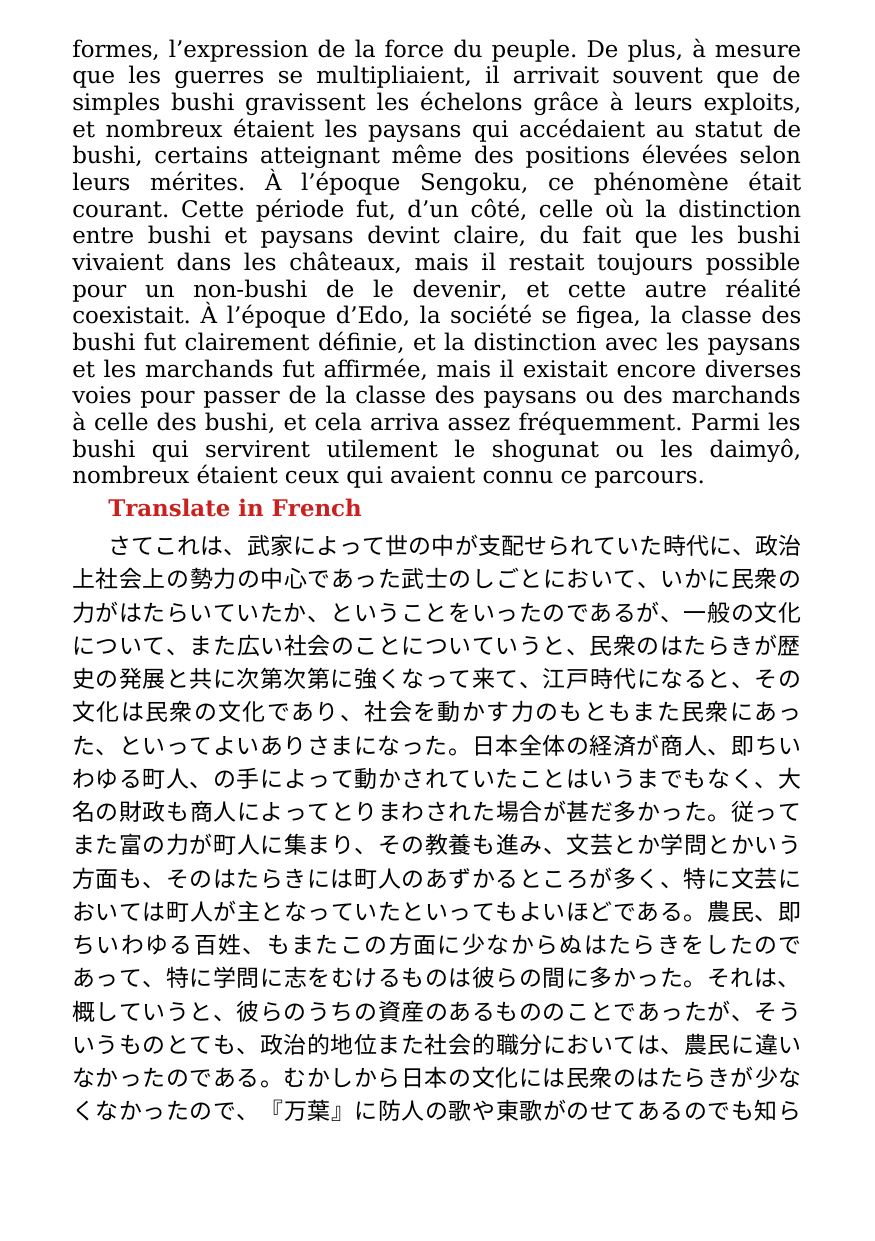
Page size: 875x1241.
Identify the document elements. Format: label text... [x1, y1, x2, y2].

text Translate in French [72, 495, 802, 522]
text さてこれは、武家によって世の中が支配せられていた時代に、政治上社会上の勢力の中心であった武士のしごとにおいて、いかに民衆の力がはたらいていたか、ということをいったのであるが、一般の文化について、また広い社会のことについていうと、民衆のはたらきが歴史の発展と共に次第次第に強くなって来て、江戸時代になると、その文化は民衆の文化であり、社会を動かす力のもともまた民衆にあった、といってよいありさまになった。日本全体の経済が商人、即ちいわゆる町人、の手によって動かされていたことはいうまでもなく、大名の財政も商人によってとりまわされた場合が甚だ多かった。従ってまた富の力が町人に集まり、その教養も進み、文芸とか学問とかいう方面も、そのはたらきには町人のあずかるところが多く、特に文芸においては町人が主となっていたといってもよいほどである。農民、即ちいわゆる百姓、もまたこの方面に少なからぬはたらきをしたのであって、特に学問に志をむけるものは彼らの間に多かった。それは、概していうと、彼らのうちの資産のあるもののことであったが、そういうものとても、政治的地位また社会的職分においては、農民に違いなかったのである。むかしから日本の文化には民衆のはたらきが少なくなかったので、『万葉』に防人の歌や東歌がのせてあるのでも知ら [72, 528, 802, 1126]
text formes, l’expression de la force du peuple. De plus, à mesure que les guerres se multipliaient, il arrivait souvent que de simples bushi gravissent les échelons grâce à leurs exploits, et nombreux étaient les paysans qui accédaient au statut de bushi, certains atteignant même des positions élevées selon leurs mérites. À l’époque Sengoku, ce phénomène était courant. Cette période fut, d’un côté, celle où la distinction entre bushi et paysans devint claire, du fait que les bushi vivaient dans les châteaux, mais il restait toujours possible pour un non-bushi de le devenir, et cette autre réalité coexistait. À l’époque d’Edo, la société se figea, la classe des bushi fut clairement définie, et la distinction avec les paysans et les marchands fut affirmée, mais il existait encore diverses voies pour passer de la classe des paysans ou des marchands à celle des bushi, et cela arriva assez fréquemment. Parmi les bushi qui servirent utilement le shogunat ou les daimyô, nombreux étaient ceux qui avaient connu ce parcours. [72, 36, 802, 489]
